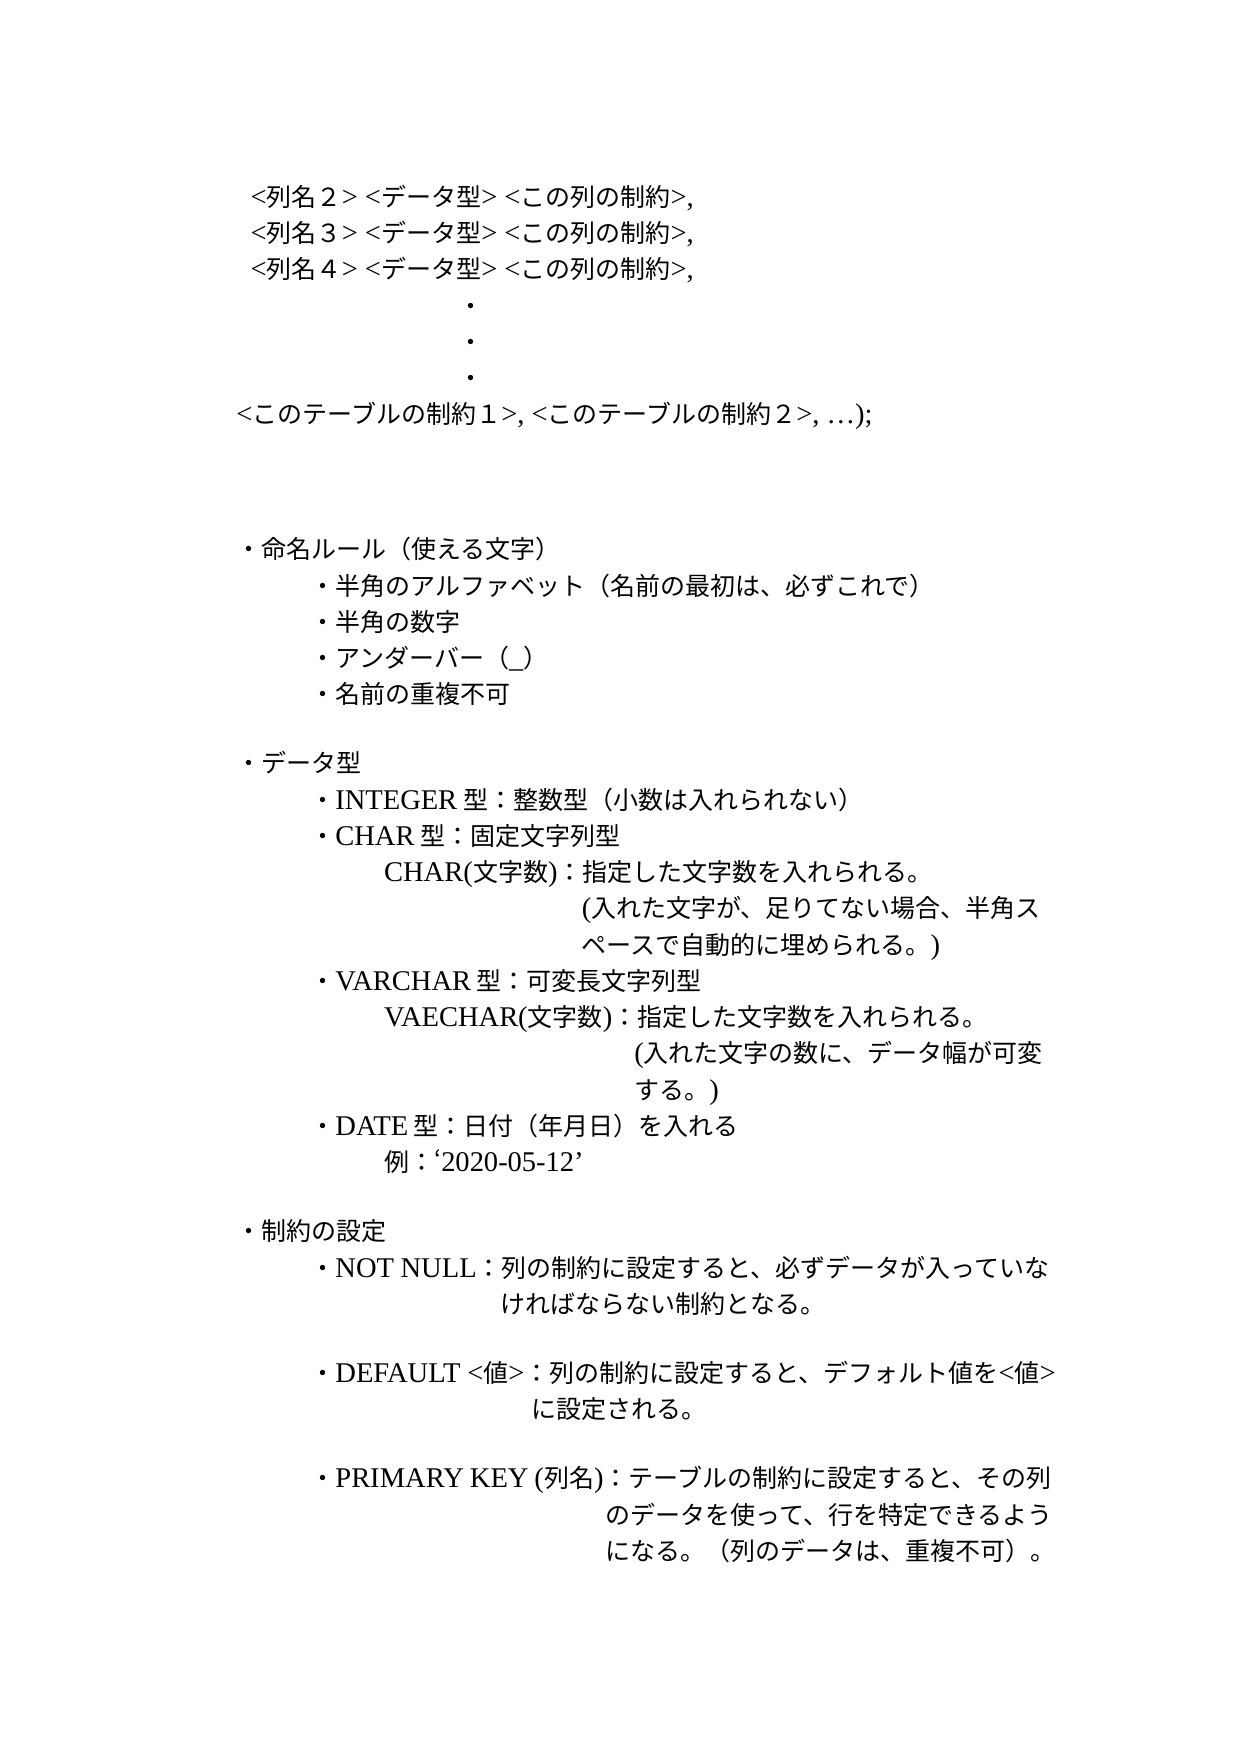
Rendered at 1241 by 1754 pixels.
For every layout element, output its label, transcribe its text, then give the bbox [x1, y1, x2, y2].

text ・半角のアルファベット（名前の最初は、必ずこれで） [236, 566, 1063, 602]
text (入れた文字が、足りてない場合、半角ス ペースで自動的に埋められる。) [236, 889, 1063, 961]
text ・半角の数字 [236, 602, 1063, 638]
text CHAR(文字数)：指定した文字数を入れられる。 [236, 853, 1063, 889]
text <列名４> <データ型> <この列の制約>, [236, 250, 1063, 286]
text ・ [236, 322, 1063, 358]
text ・命名ルール（使える文字） [236, 530, 1063, 566]
text に設定される。 [236, 1390, 1063, 1426]
text ・ [236, 358, 1063, 395]
text ・アンダーバー（_） [236, 638, 1063, 675]
text ・DATE型：日付（年月日）を入れる [236, 1106, 1063, 1143]
text ・INTEGER型：整数型（小数は入れられない） [236, 780, 1063, 816]
text ・名前の重複不可 [236, 675, 1063, 711]
text VAECHAR(文字数)：指定した文字数を入れられる。 [236, 998, 1063, 1034]
text 例：‘2020-05-12’ [236, 1143, 1063, 1179]
text ・ [236, 286, 1063, 322]
text ・データ型 [236, 744, 1063, 780]
text ・PRIMARY KEY (列名)：テーブルの制約に設定すると、その列 のデータを使って、行を特定できるよう になる。（列のデータは、重複不可）。 [236, 1459, 1063, 1568]
text <列名２> <データ型> <この列の制約>, [236, 177, 1063, 213]
text <列名３> <データ型> <この列の制約>, [236, 213, 1063, 250]
text ・DEFAULT <値>：列の制約に設定すると、デフォルト値を<値> [236, 1353, 1063, 1390]
text <このテーブルの制約１>, <このテーブルの制約２>, …); [236, 395, 1063, 431]
text ・制約の設定 [236, 1212, 1063, 1248]
text ・CHAR型：固定文字列型 [236, 816, 1063, 853]
text ・NOT NULL：列の制約に設定すると、必ずデータが入っていな ければならない制約となる。 [236, 1248, 1063, 1321]
text ・VARCHAR型：可変長文字列型 [236, 961, 1063, 998]
text (入れた文字の数に、データ幅が可変 する。) [236, 1034, 1063, 1106]
